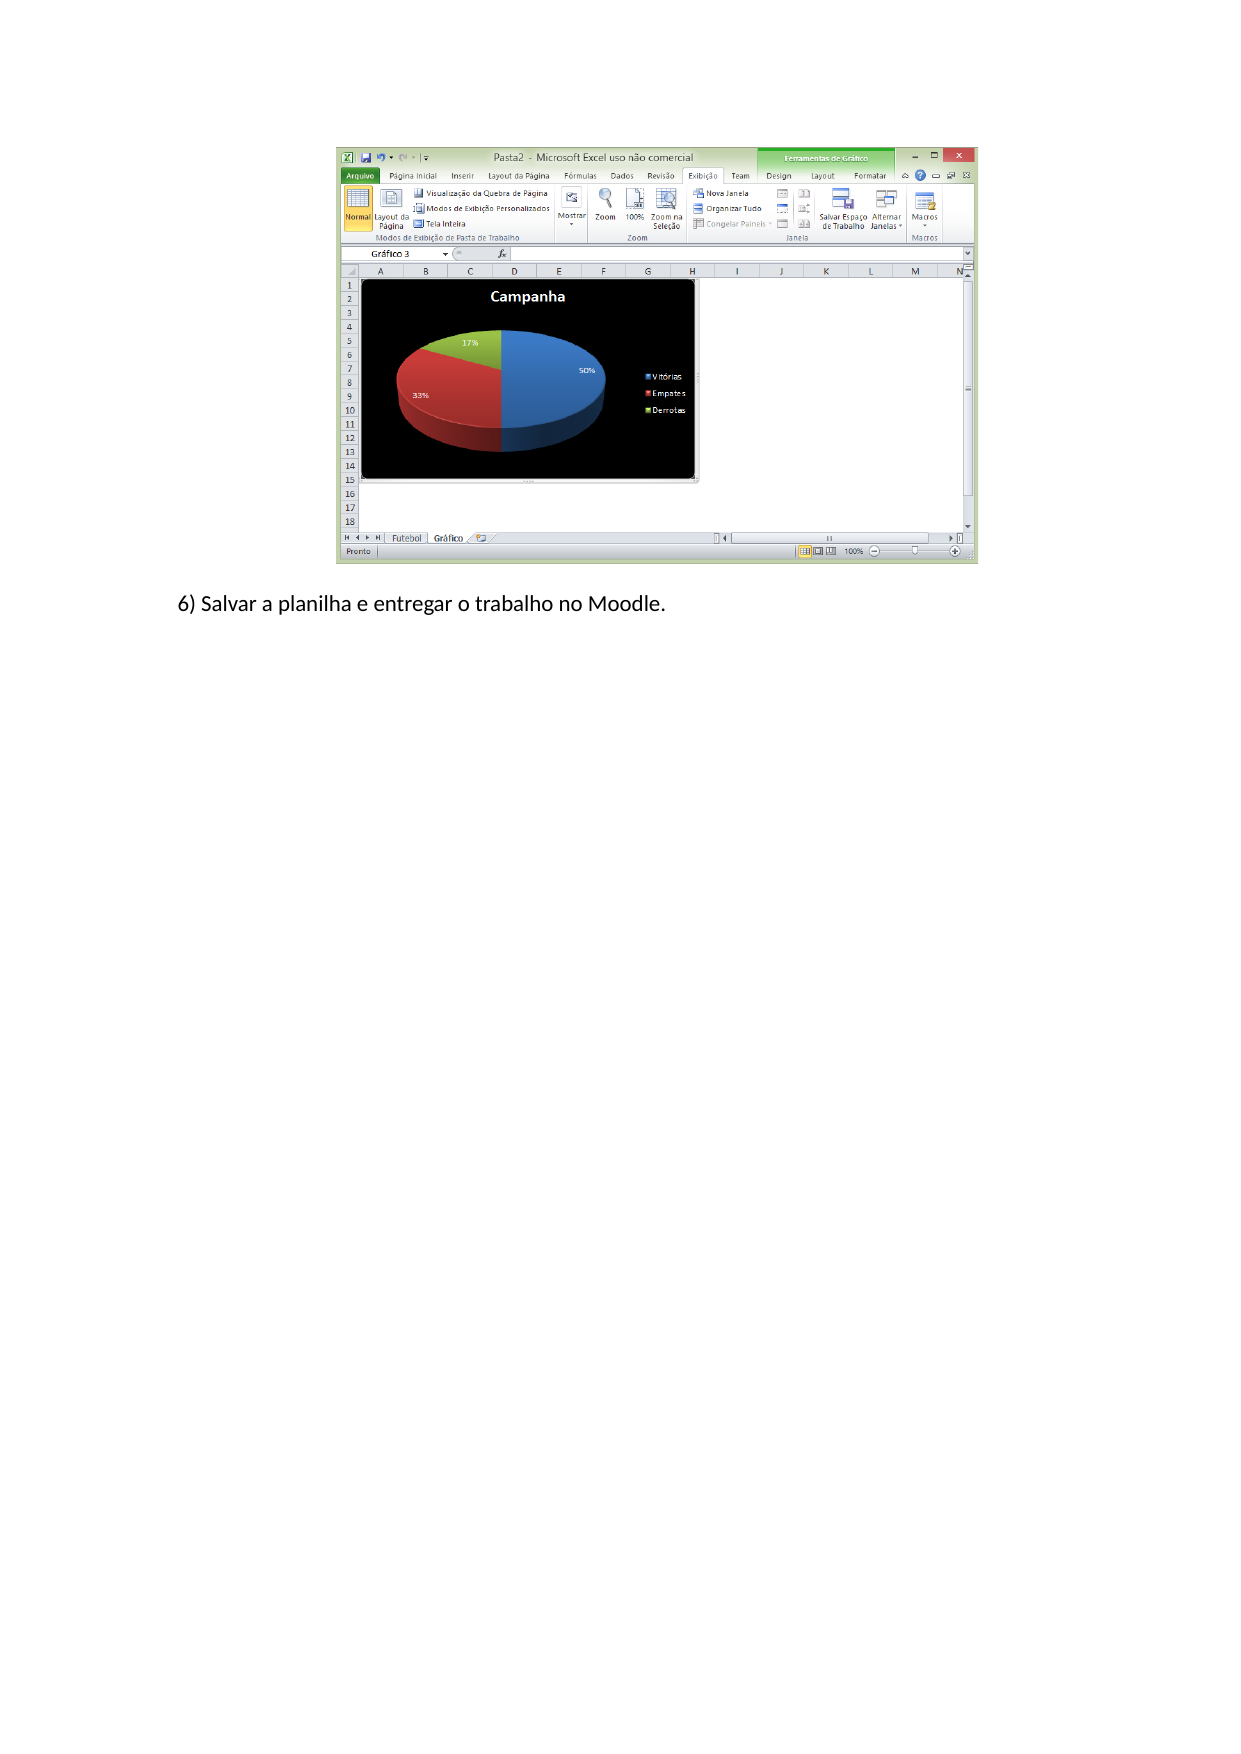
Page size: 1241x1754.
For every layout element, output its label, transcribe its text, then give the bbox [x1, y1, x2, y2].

picture [336, 147, 979, 564]
text 6) Salvar a planilha e entregar o trabalho no Moodle. [177, 589, 1063, 617]
